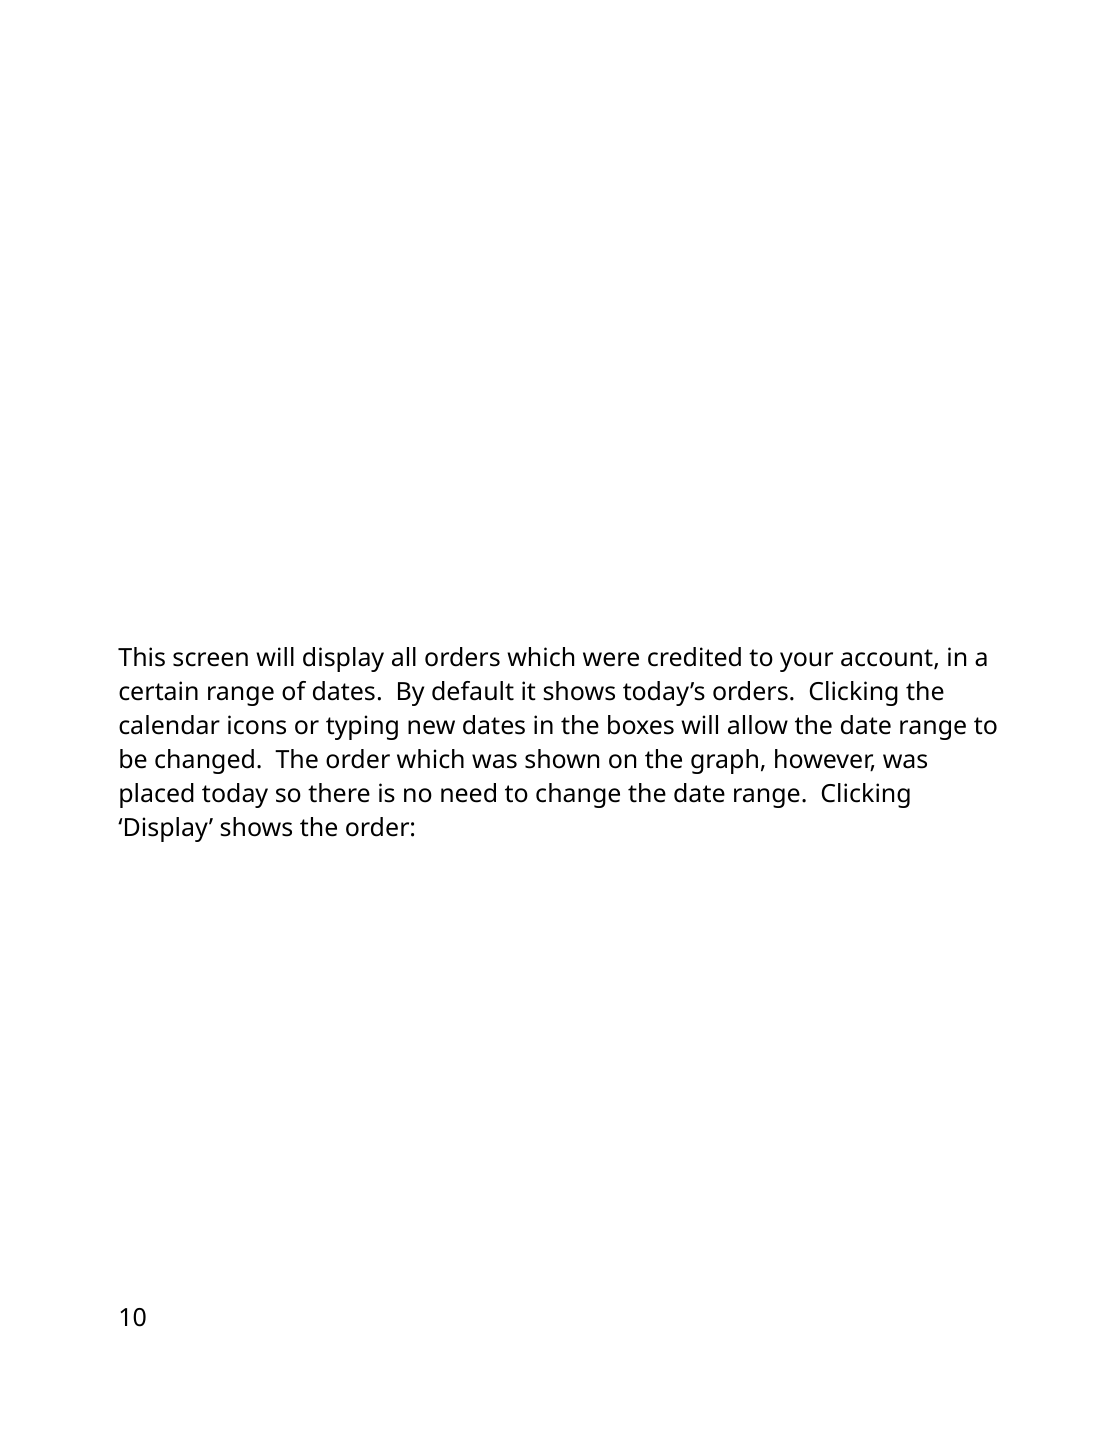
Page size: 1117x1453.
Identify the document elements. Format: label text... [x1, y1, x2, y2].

text This screen will display all orders which were credited to your account, in a certain range of dates. By default it shows today’s orders. Clicking the calendar icons or typing new dates in the boxes will allow the date range to be changed. The order which was shown on the graph, however, was placed today so there is no need to change the date range. Clicking ‘Display’ shows the order: [118, 639, 999, 844]
